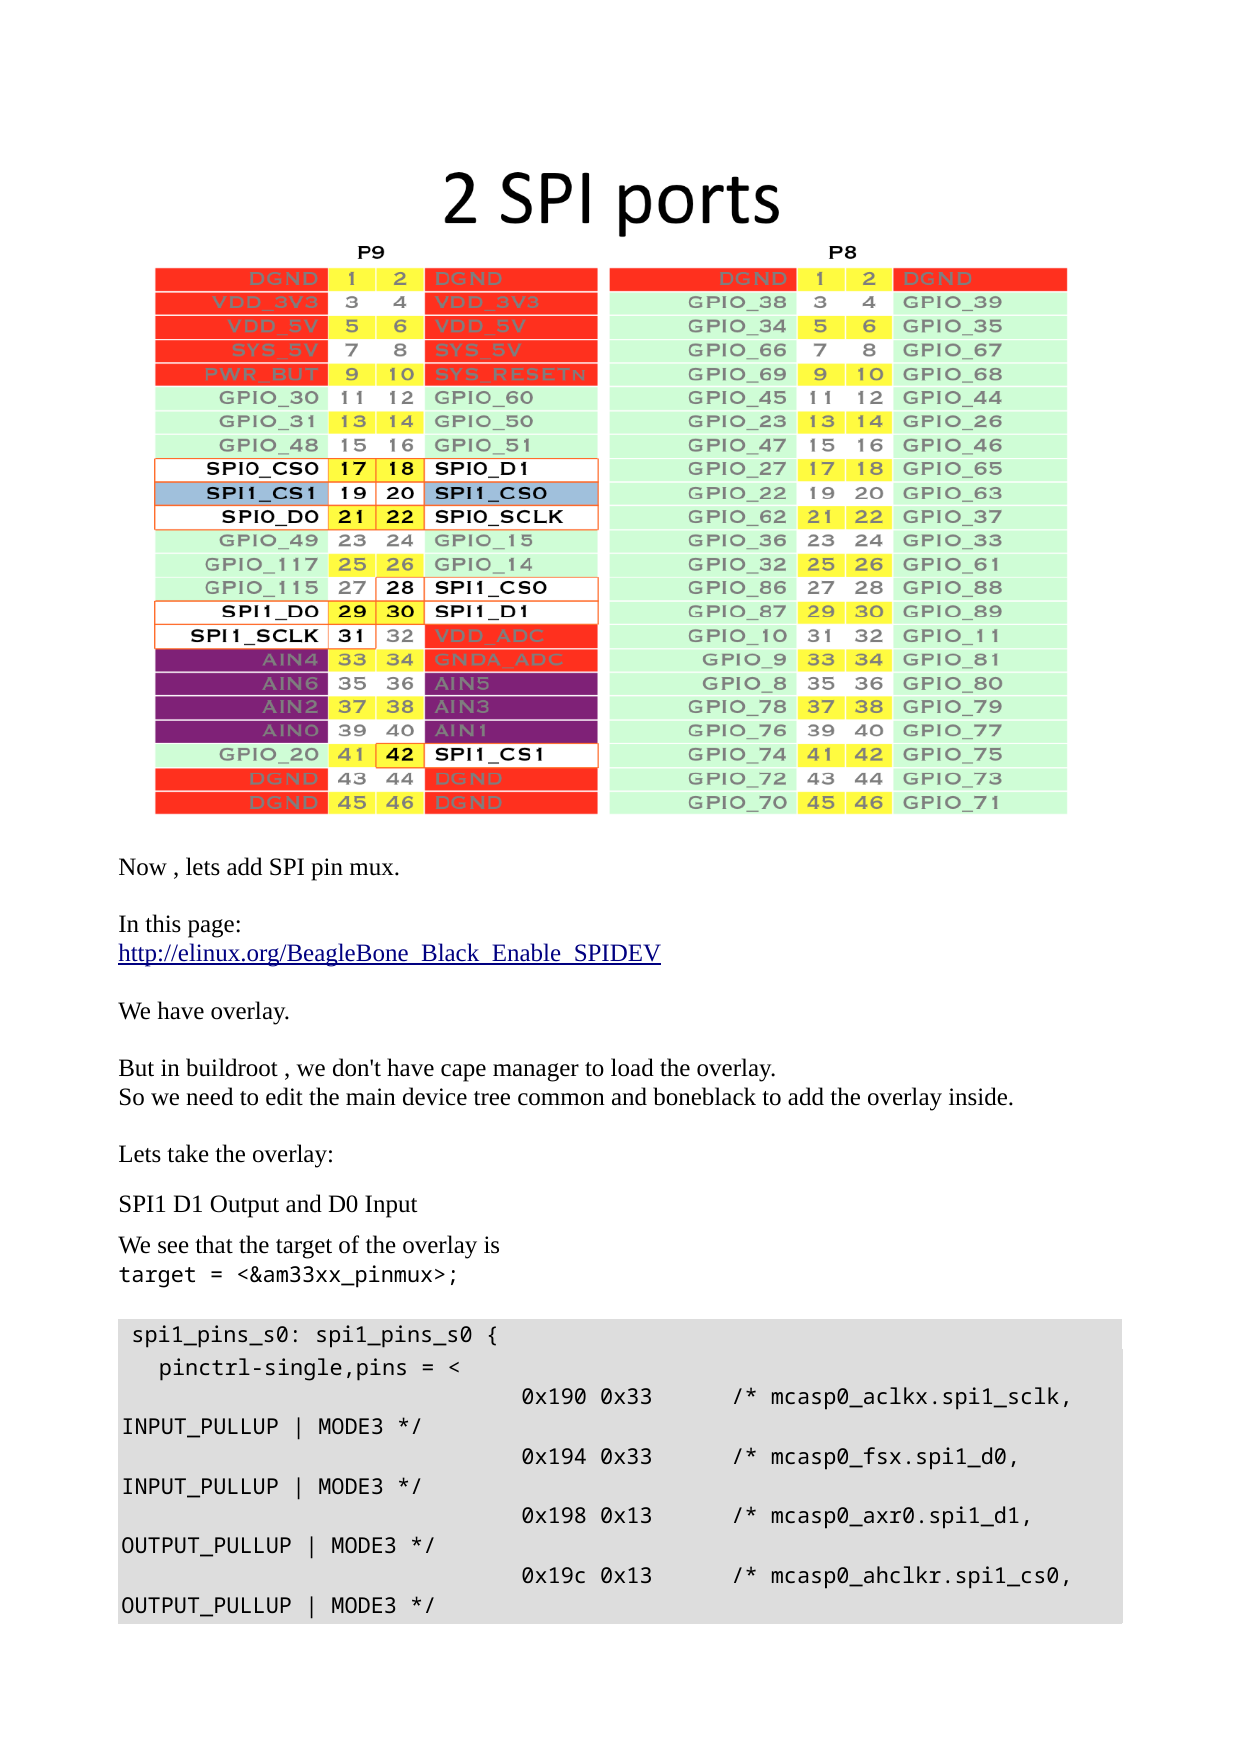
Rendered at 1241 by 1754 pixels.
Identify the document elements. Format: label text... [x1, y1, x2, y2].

text In this page: [118, 909, 1122, 938]
text pinctrl-single,pins = < [119, 1350, 1122, 1378]
text target = <&am33xx_pinmux>; [118, 1259, 1122, 1289]
text http://elinux.org/BeagleBone_Black_Enable_SPIDEV [118, 938, 1122, 967]
picture [87, 145, 1092, 852]
text 0x190 0x33 /* mcasp0_aclkx.spi1_sclk, INPUT_PULLUP | MODE3 */ [119, 1378, 1122, 1438]
text 0x198 0x13 /* mcasp0_axr0.spi1_d1, OUTPUT_PULLUP | MODE3 */ [119, 1497, 1122, 1557]
text But in buildroot , we don't have cape manager to load the overlay. [118, 1053, 1122, 1082]
text 0x19c 0x13 /* mcasp0_ahclkr.spi1_cs0, OUTPUT_PULLUP | MODE3 */ [119, 1557, 1122, 1623]
text We see that the target of the overlay is [118, 1230, 1122, 1259]
text 0x194 0x33 /* mcasp0_fsx.spi1_d0, INPUT_PULLUP | MODE3 */ [119, 1438, 1122, 1497]
text Now , lets add SPI pin mux. [118, 118, 1122, 881]
text We have overlay. [118, 996, 1122, 1024]
text So we need to edit the main device tree common and boneblack to add the overlay inside. [118, 1082, 1122, 1111]
text spi1_pins_s0: spi1_pins_s0 { [118, 1319, 1122, 1348]
text Lets take the overlay: [118, 1139, 1122, 1168]
subtitle SPI1 D1 Output and D0 Input [118, 1189, 1122, 1218]
